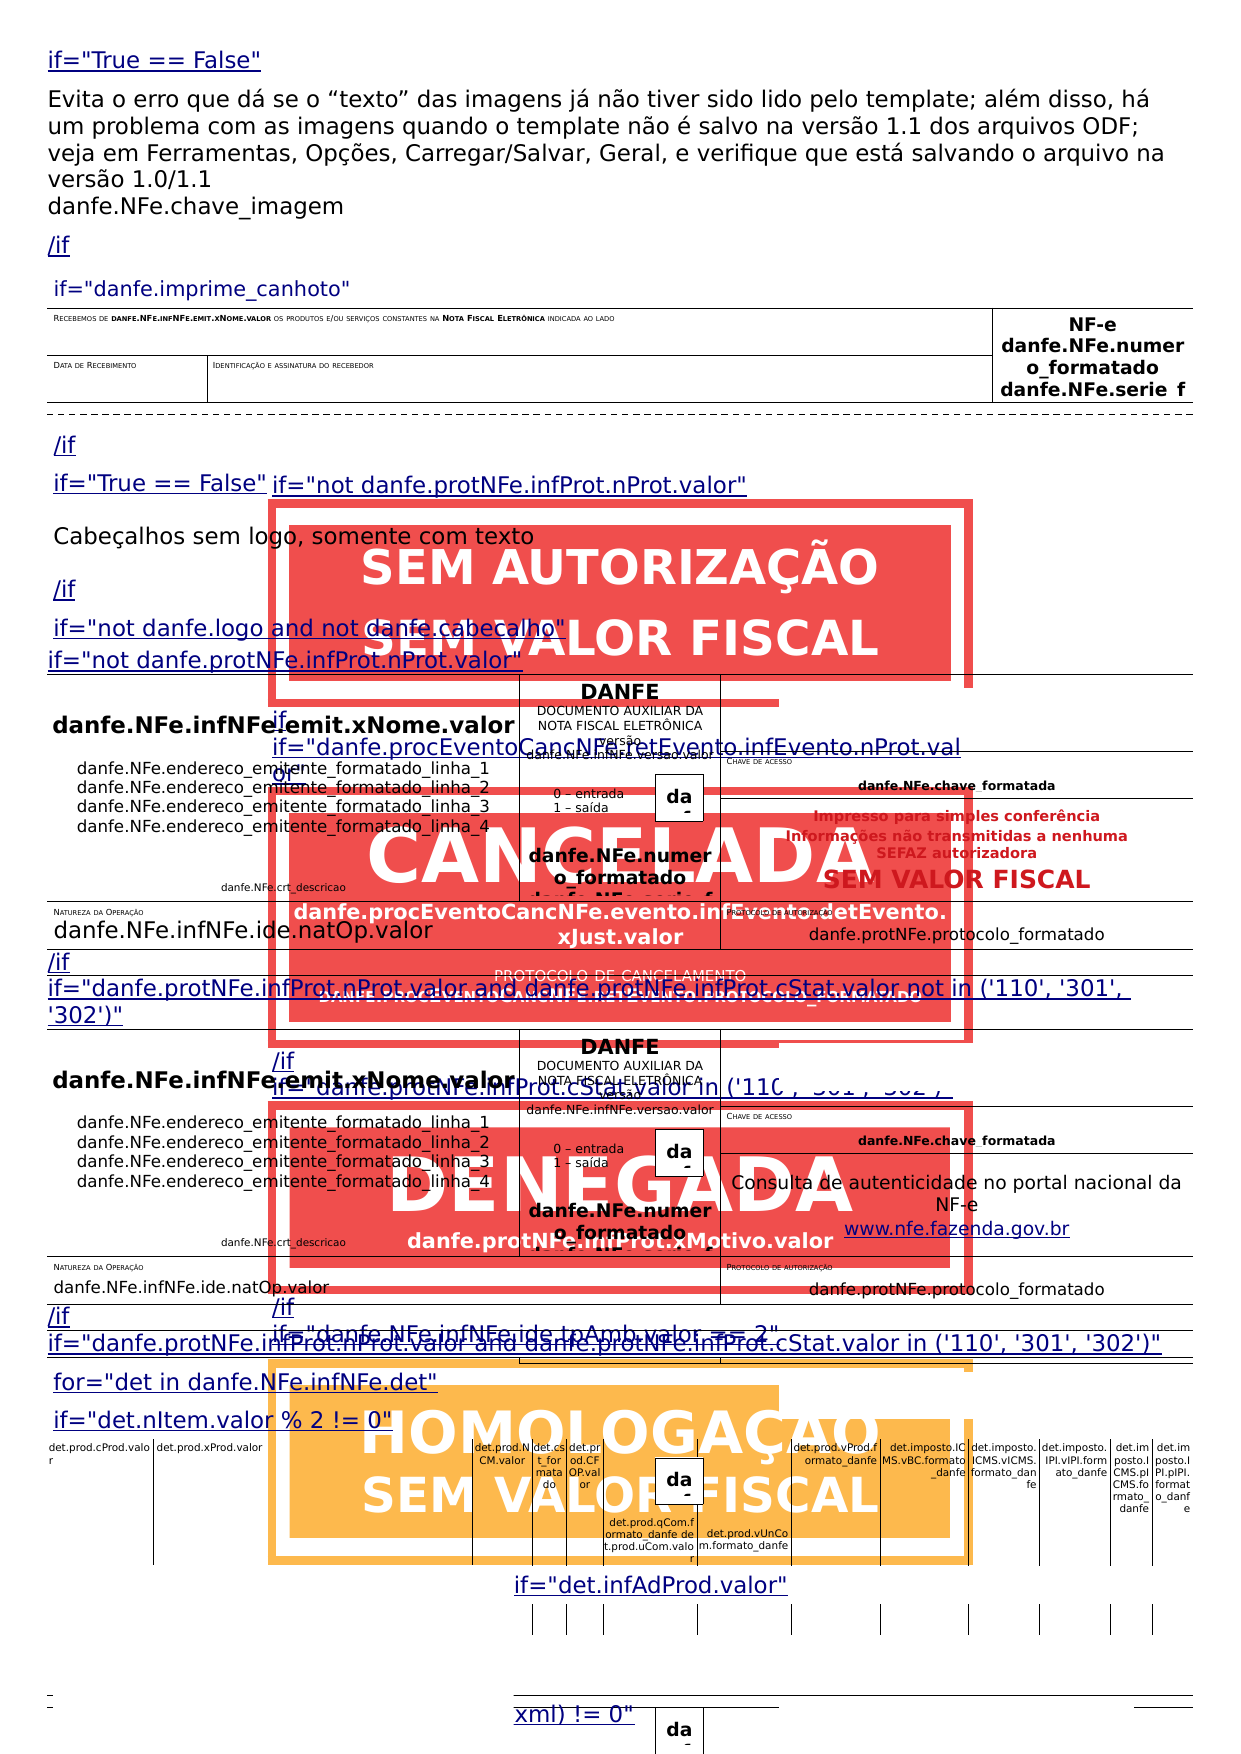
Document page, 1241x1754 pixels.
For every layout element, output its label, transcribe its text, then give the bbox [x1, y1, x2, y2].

table_cell [792, 1604, 880, 1635]
table_cell [698, 1604, 791, 1635]
table_cell det.prod.CFOP.valor [567, 1538, 603, 1556]
table_cell det.prod.NCM.valor [473, 1538, 532, 1556]
table_header for="det in danfe.NFe.infNFe.det" [47, 1363, 268, 1401]
table_cell det.prod.vUnCom.formato_danfe [698, 1538, 791, 1556]
table_cell det.prod.cProd.valor [47, 1439, 153, 1566]
table_cell if="det.nItem.valor % 2 != 0" [973, 1401, 1193, 1439]
table_cell det.imposto.ICMS.vBC.formato_danfe [881, 1439, 964, 1556]
table_cell det.imposto.ICMS.vICMS.formato_danfe [969, 1439, 1039, 1566]
table_cell if="det.nItem.valor % 2 != 0" [47, 1401, 268, 1439]
table_cell det.imposto.IPI.vIPI.formato_danfe [1040, 1439, 1110, 1566]
table_cell [881, 1604, 968, 1635]
table_cell det.imposto.IPI.pIPI.formato_danfe [1153, 1439, 1193, 1566]
table_cell det.cst_formatado [533, 1538, 566, 1556]
table_cell [1111, 1604, 1152, 1635]
table_header for="det in danfe.NFe.infNFe.det" [973, 1364, 1193, 1401]
table_header for="det in danfe.NFe.infNFe.det" [276, 1368, 964, 1392]
table_cell det.prod.qCom.formato_danfe det.prod.uCom.valor [604, 1538, 697, 1556]
table_cell [533, 1604, 566, 1635]
table_cell [604, 1604, 697, 1635]
table_cell det.imposto.ICMS.pICMS.formato_danfe [1111, 1439, 1152, 1566]
table_cell [1040, 1604, 1110, 1635]
table_cell [1153, 1604, 1193, 1635]
table_cell if="det.infAdProd.valor" [514, 1566, 1193, 1604]
table_cell [969, 1604, 1039, 1635]
table_cell [47, 1604, 53, 1635]
table_cell [514, 1604, 532, 1635]
table_cell det.prod.vProd.formato_danfe [792, 1538, 880, 1556]
table_cell [567, 1604, 603, 1635]
table_cell det.prod.xProd.valor [154, 1439, 268, 1565]
table_cell det.prod.xProd.valor [276, 1439, 472, 1556]
